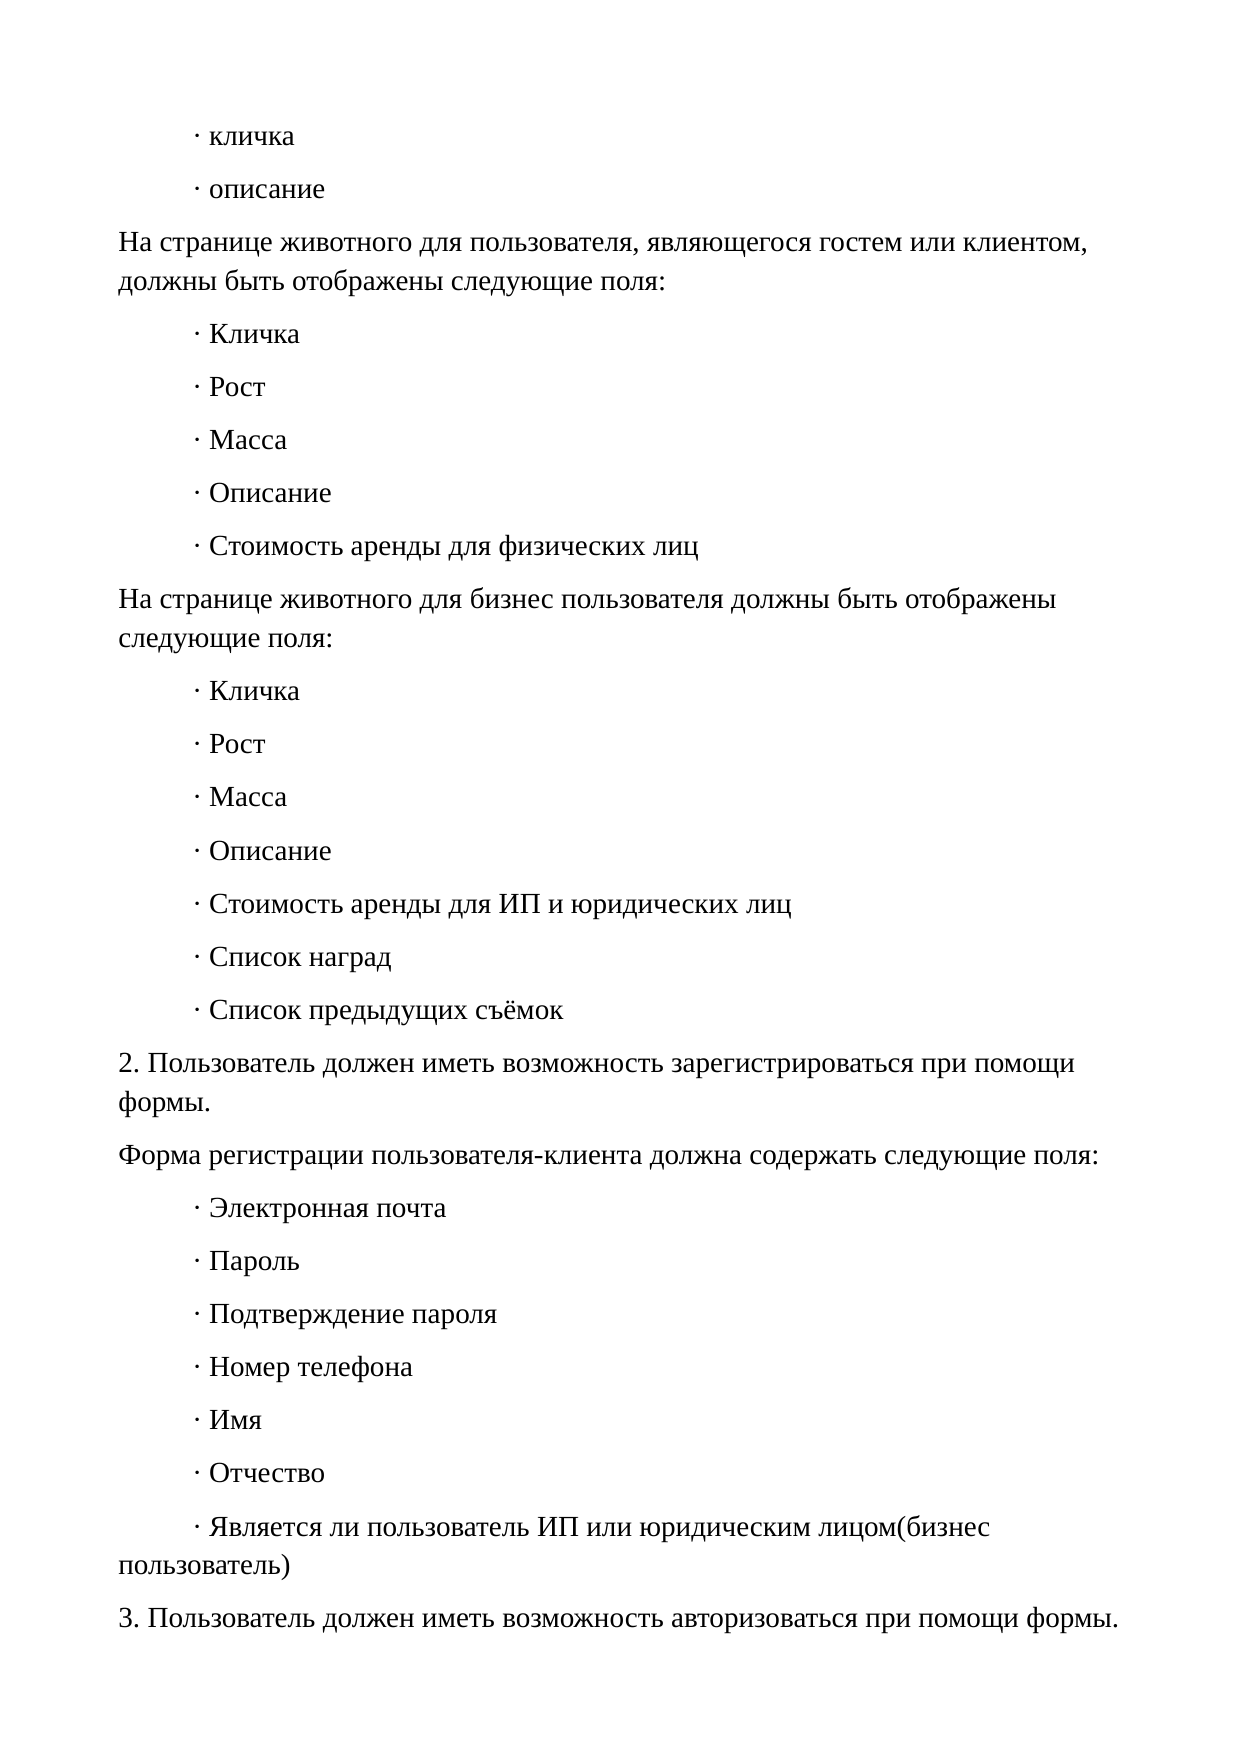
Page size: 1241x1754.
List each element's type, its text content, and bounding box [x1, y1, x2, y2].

text · Стоимость аренды для ИП и юридических лиц [118, 886, 1122, 919]
text · Электронная почта [118, 1190, 1122, 1223]
text · Масса [118, 422, 1122, 456]
text · кличка [118, 118, 1122, 152]
text · Список наград [118, 939, 1122, 972]
text · Пароль [118, 1243, 1122, 1277]
text · Номер телефона [118, 1349, 1122, 1383]
text · Описание [118, 833, 1122, 866]
text · Кличка [118, 316, 1122, 349]
text · Подтверждение пароля [118, 1296, 1122, 1330]
text 3. Пользователь должен иметь возможность авторизоваться при помощи формы. [118, 1600, 1122, 1634]
text · Стоимость аренды для физических лиц [118, 528, 1122, 562]
text · Масса [118, 779, 1122, 813]
text 2. Пользователь должен иметь возможность зарегистрироваться при помощи формы. [118, 1045, 1122, 1117]
text · Список предыдущих съёмок [118, 992, 1122, 1026]
text · Рост [118, 369, 1122, 403]
text · Является ли пользователь ИП или юридическим лицом(бизнес пользователь) [118, 1509, 1122, 1581]
text · Рост [118, 726, 1122, 760]
text · Отчество [118, 1456, 1122, 1489]
text · Кличка [118, 673, 1122, 707]
text Форма регистрации пользователя-клиента должна содержать следующие поля: [118, 1137, 1122, 1170]
text На странице животного для бизнес пользователя должны быть отображены следующие поля: [118, 582, 1122, 654]
text На странице животного для пользователя, являющегося гостем или клиентом, должны быть отображены следующие поля: [118, 224, 1122, 296]
text · Описание [118, 475, 1122, 509]
text · Имя [118, 1402, 1122, 1436]
text · описание [118, 171, 1122, 205]
